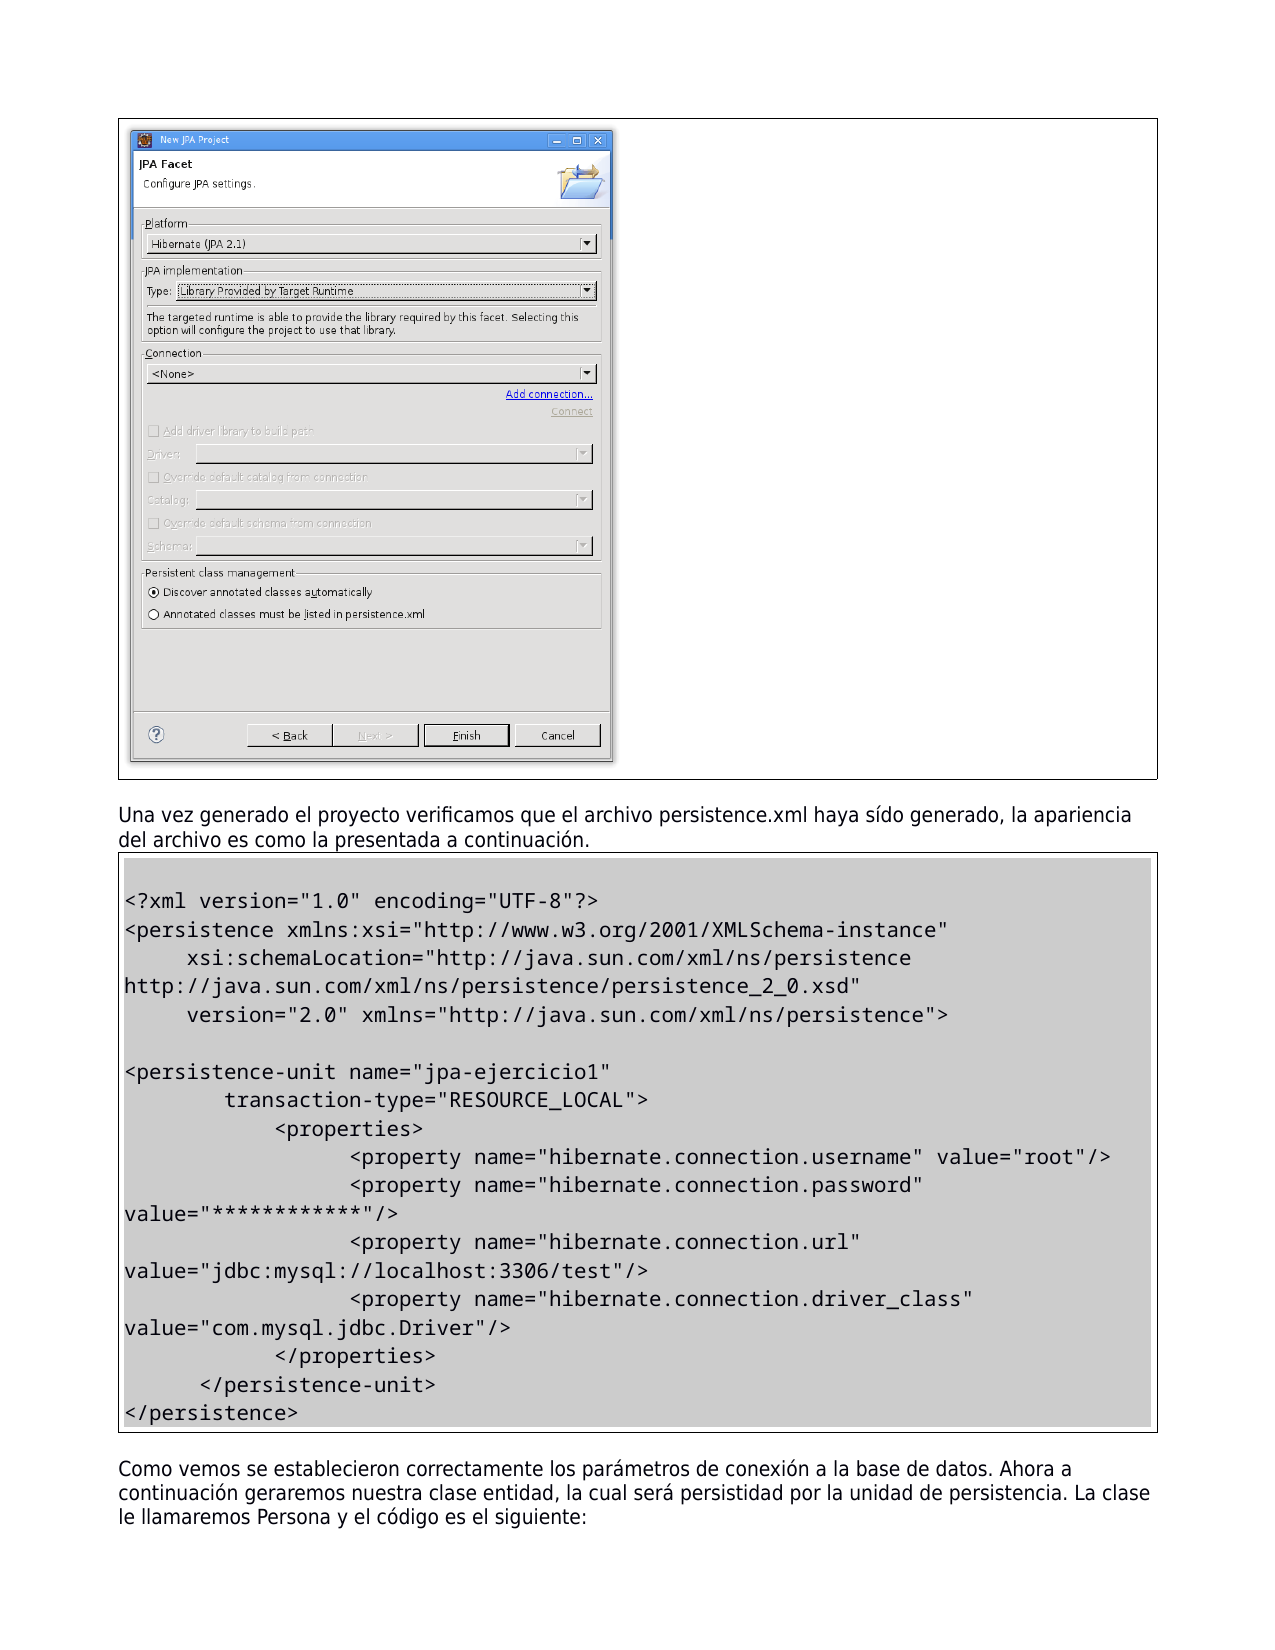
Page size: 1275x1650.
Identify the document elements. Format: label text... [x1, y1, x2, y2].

text Una vez generado el proyecto verificamos que el archivo persistence.xml haya sído generado, la apariencia del archivo es como la presentada a continuación. [118, 803, 1157, 852]
text Como vemos se establecieron correctamente los parámetros de conexión a la base de datos. Ahora a continuación geraremos nuestra clase entidad, la cual será persistidad por la unidad de persistencia. La clase le llamaremos Persona y el código es el siguiente: [118, 1457, 1157, 1529]
picture [123, 123, 620, 769]
table_cell [119, 119, 1157, 779]
table_header <?xml version="1.0" encoding="UTF-8"?> <persistence xmlns:xsi="http://www.w3.org/2001/XMLSchema-instance" xsi:schemaLocation="http://java.sun.com/xml/ns/persistence http://java.sun.com/xml/ns/persistence/persistence_2_0.xsd" version="2.0" xmlns="http://java.sun.com/xml/ns/persistence"> <persistence-unit name="jpa-ejercicio1" transaction-type="RESOURCE_LOCAL"> <properties> <property name="hibernate.connection.username" value="root"/> <property name="hibernate.connection.password" value="************"/> <property name="hibernate.connection.url" value="jdbc:mysql://localhost:3306/test"/> <property name="hibernate.connection.driver_class" value="com.mysql.jdbc.Driver"/> </properties> </persistence-unit> </persistence> [119, 853, 1157, 1432]
